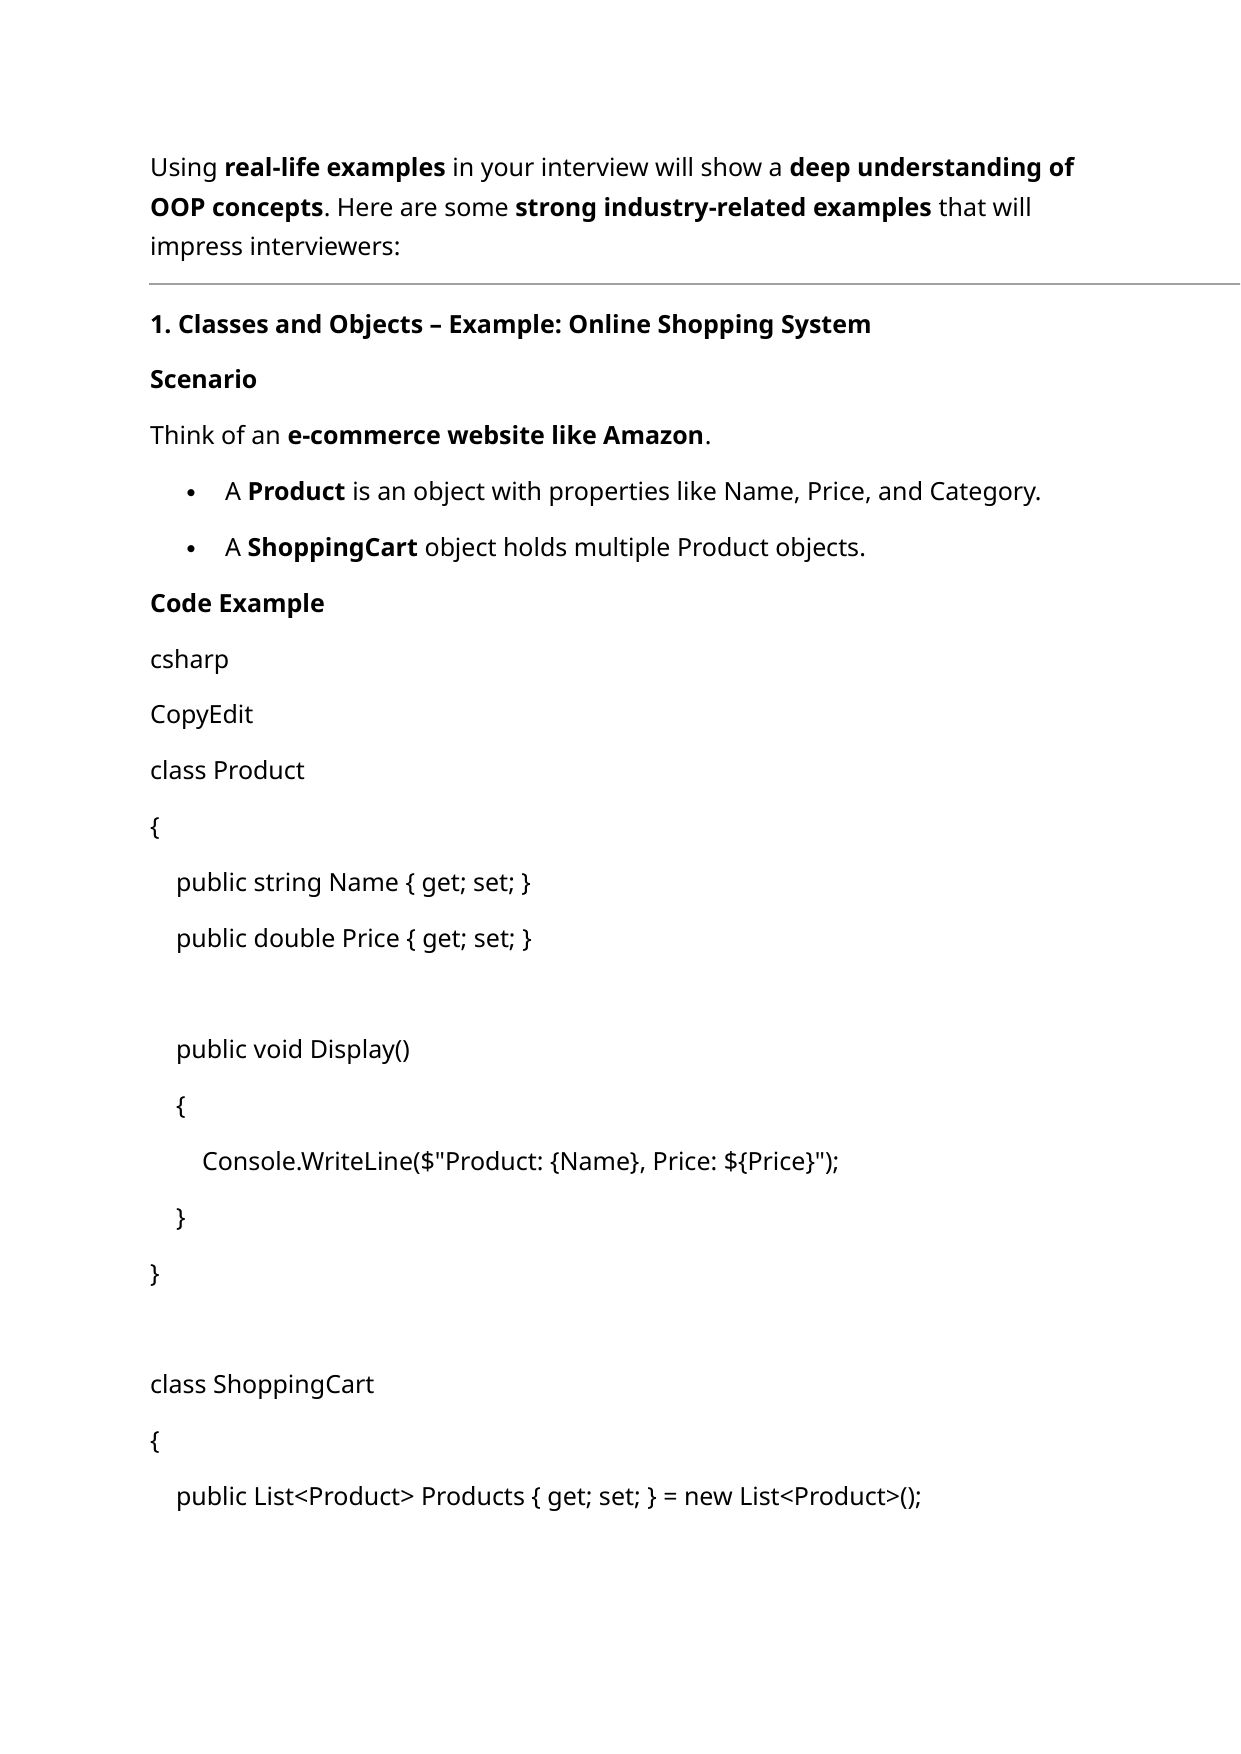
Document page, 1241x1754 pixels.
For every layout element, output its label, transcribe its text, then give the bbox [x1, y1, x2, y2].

text Using real-life examples in your interview will show a deep understanding of OOP concepts. Here are some strong industry-related examples that will impress interviewers: [150, 150, 1090, 262]
text { [150, 1088, 1090, 1122]
text public void Display() [150, 1032, 1090, 1066]
text public double Price { get; set; } [150, 920, 1090, 954]
text CopyEdit [150, 697, 1090, 731]
list A Product is an object with properties like Name, Price, and Category. [187, 474, 1090, 508]
text { [150, 809, 1090, 843]
text Think of an e-commerce website like Amazon. [150, 418, 1090, 452]
text } [150, 1199, 1090, 1234]
text public string Name { get; set; } [150, 864, 1090, 899]
text Code Example [150, 585, 1090, 619]
text 1. Classes and Objects – Example: Online Shopping System [150, 306, 1090, 340]
list A ShoppingCart object holds multiple Product objects. [187, 529, 1090, 564]
text } [150, 1255, 1090, 1289]
text csharp [150, 641, 1090, 675]
text class ShoppingCart [150, 1367, 1090, 1401]
text class Product [150, 753, 1090, 787]
text Scenario [150, 362, 1090, 396]
text Console.WriteLine($"Product: {Name}, Price: ${Price}"); [150, 1144, 1090, 1178]
text public List<Product> Products { get; set; } = new List<Product>(); [150, 1479, 1090, 1513]
text { [150, 1423, 1090, 1457]
